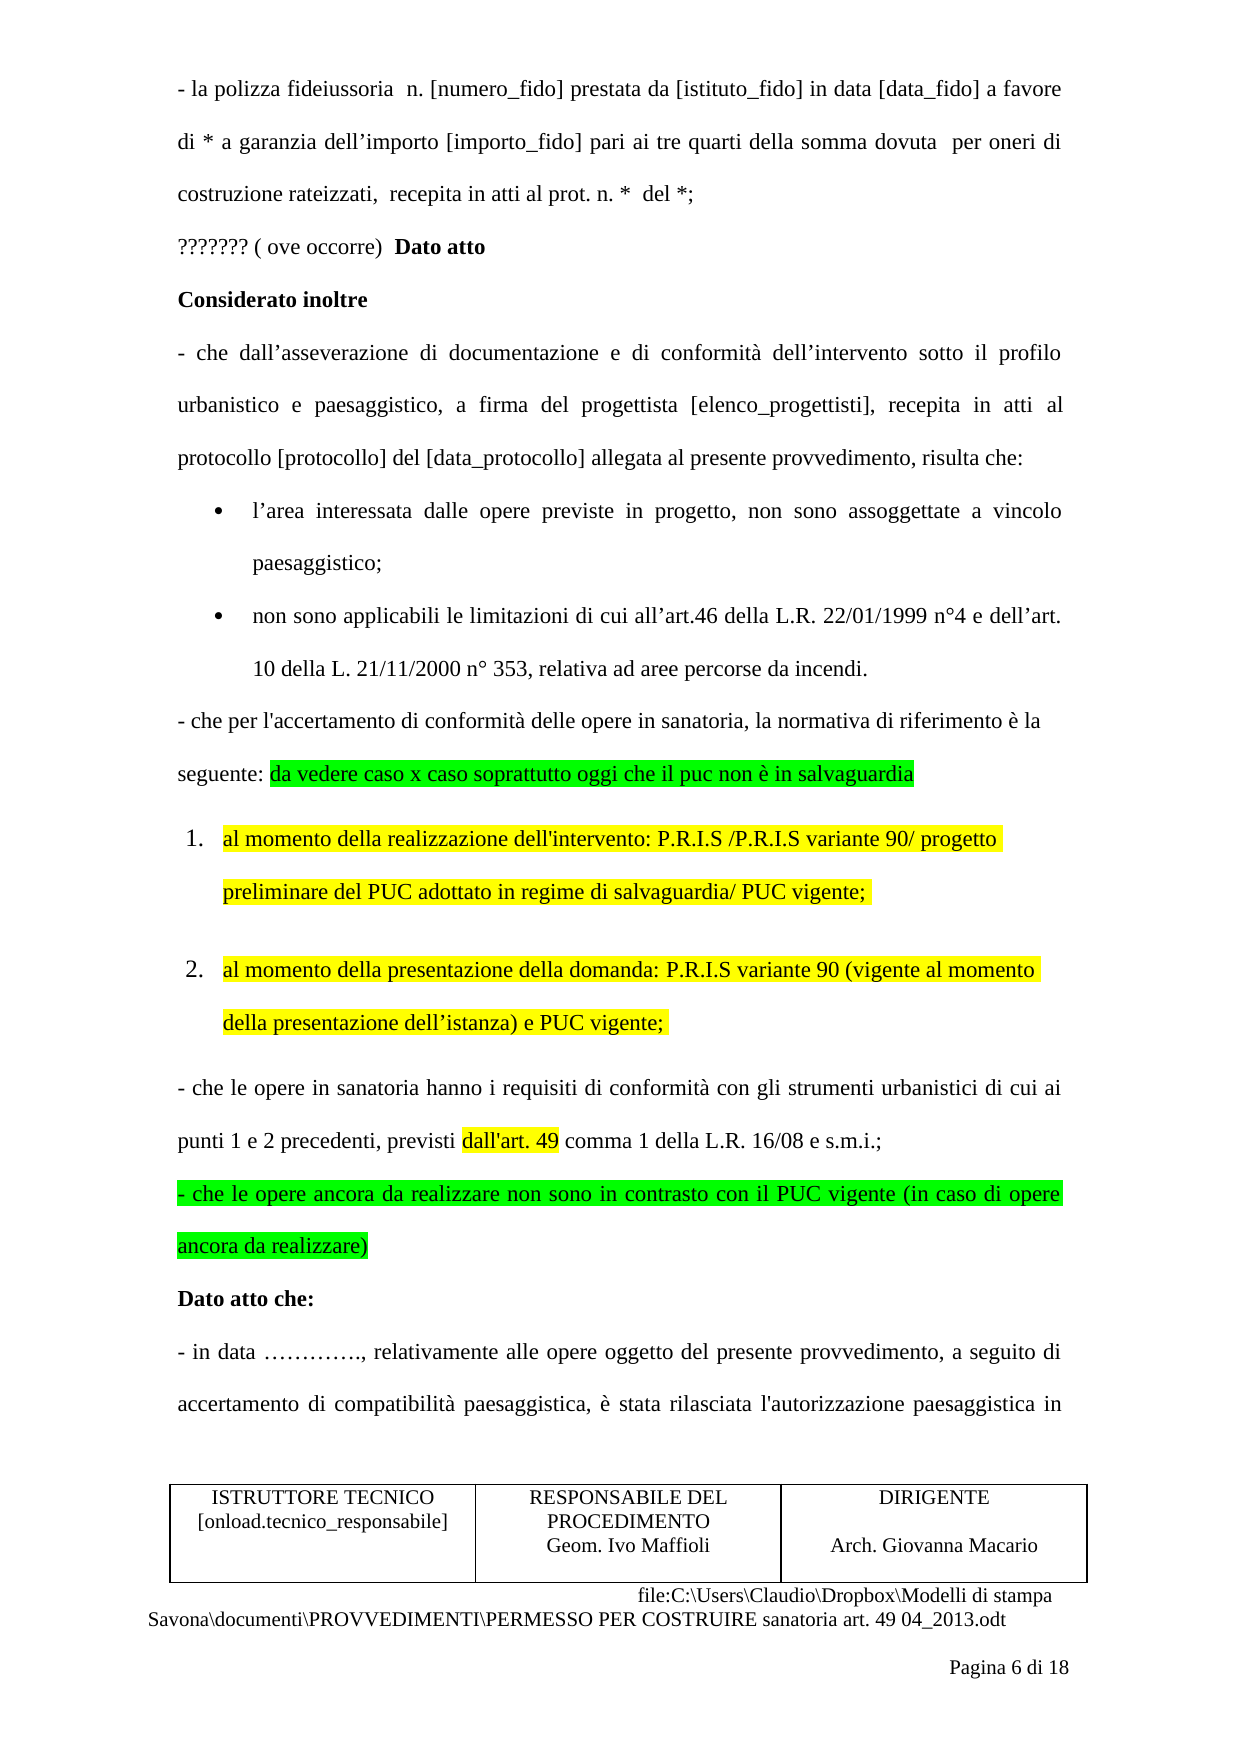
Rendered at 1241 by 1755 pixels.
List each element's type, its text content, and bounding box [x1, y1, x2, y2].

text ??????? ( ove occorre) Dato atto [177, 233, 1063, 259]
text - la polizza fideiussoria n. [numero_fido] prestata da [istituto_fido] in data [data_fido] a favore di * a garanzia dell’importo [importo_fido] pari ai tre quarti della somma dovuta per oneri di costruzione rateizzati, recepita in atti al prot. n. * del *; [177, 75, 1063, 207]
text - in data …………., relativamente alle opere oggetto del presente provvedimento, a seguito di accertamento di compatibilità paesaggistica, è stata rilasciata l'autorizzazione paesaggistica in [177, 1338, 1063, 1417]
list l’area interessata dalle opere previste in progetto, non sono assoggettate a vincolo paesaggistico; [215, 497, 1063, 576]
text Considerato inoltre [177, 286, 1063, 312]
list al momento della presentazione della domanda: P.R.I.S variante 90 (vigente al momento della presentazione dell’istanza) e PUC vigente; [185, 954, 1063, 1035]
text Dato atto che: [177, 1285, 1063, 1311]
text - che le opere ancora da realizzare non sono in contrasto con il PUC vigente (in caso di opere ancora da realizzare) [177, 1179, 1063, 1259]
text - che dall’asseverazione di documentazione e di conformità dell’intervento sotto il profilo urbanistico e paesaggistico, a firma del progettista [elenco_progettisti], recepita in atti al protocollo [protocollo] del [data_protocollo] allegata al presente provvedimento, risulta che: [177, 338, 1063, 470]
text - che le opere in sanatoria hanno i requisiti di conformità con gli strumenti urbanistici di cui ai punti 1 e 2 precedenti, previsti dall'art. 49 comma 1 della L.R. 16/08 e s.m.i.; [177, 1074, 1063, 1153]
list al momento della realizzazione dell'intervento: P.R.I.S /P.R.I.S variante 90/ progetto preliminare del PUC adottato in regime di salvaguardia/ PUC vigente; [185, 823, 1063, 905]
text - che per l'accertamento di conformità delle opere in sanatoria, la normativa di riferimento è la seguente: da vedere caso x caso soprattutto oggi che il puc non è in salvaguardia [177, 707, 1063, 787]
list non sono applicabili le limitazioni di cui all’art.46 della L.R. 22/01/1999 n°4 e dell’art. 10 della L. 21/11/2000 n° 353, relativa ad aree percorse da incendi. [215, 602, 1063, 681]
